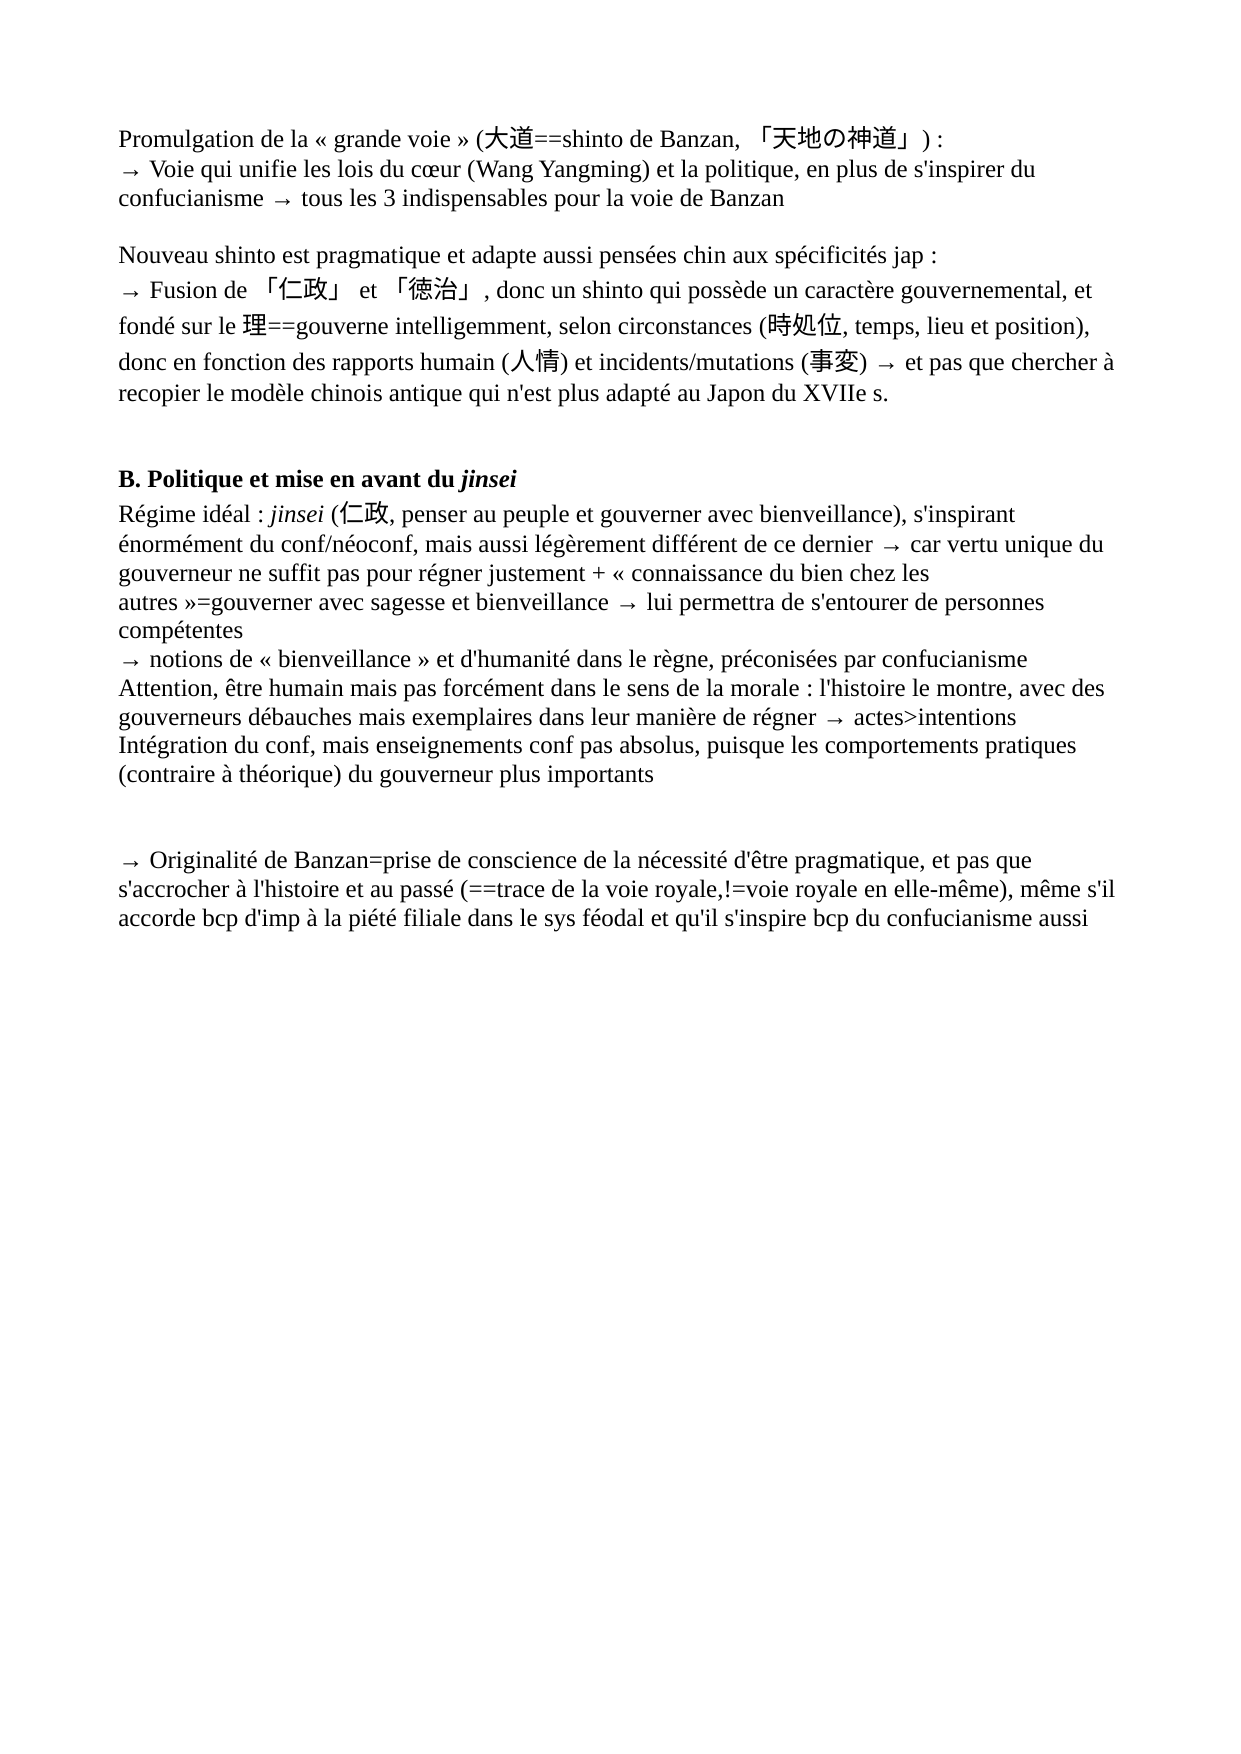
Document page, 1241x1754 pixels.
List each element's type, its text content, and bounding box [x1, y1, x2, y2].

text → notions de « bienveillance » et d'humanité dans le règne, préconisées par confucianisme [118, 644, 1122, 673]
text Promulgation de la « grande voie » (大道==shinto de Banzan, 「天地の神道」) : [118, 118, 1122, 154]
text Attention, être humain mais pas forcément dans le sens de la morale : l'histoire le montre, avec des gouverneurs débauches mais exemplaires dans leur manière de régner → actes>intentions [118, 673, 1122, 731]
text B. Politique et mise en avant du jinsei [118, 464, 1122, 493]
text Régime idéal : jinsei (仁政, penser au peuple et gouverner avec bienveillance), s'inspirant énormément du conf/néoconf, mais aussi légèrement différent de ce dernier → car vertu unique du gouverneur ne suffit pas pour régner justement + « connaissance du bien chez les autres »=gouverner avec sagesse et bienveillance → lui permettra de s'entourer de personnes compétentes [118, 493, 1122, 644]
text Intégration du conf, mais enseignements conf pas absolus, puisque les comportements pratiques (contraire à théorique) du gouverneur plus importants [118, 731, 1122, 788]
text → Fusion de 「仁政」 et 「徳治」, donc un shinto qui possède un caractère gouvernemental, et fondé sur le 理==gouverne intelligemment, selon circonstances (時処位, temps, lieu et position), donc en fonction des rapports humain (人情) et incidents/mutations (事変) → et pas que chercher à recopier le modèle chinois antique qui n'est plus adapté au Japon du XVIIe s. [118, 269, 1122, 407]
text → Voie qui unifie les lois du cœur (Wang Yangming) et la politique, en plus de s'inspirer du confucianisme → tous les 3 indispensables pour la voie de Banzan [118, 154, 1122, 212]
text Nouveau shinto est pragmatique et adapte aussi pensées chin aux spécificités jap : [118, 241, 1122, 269]
text → Originalité de Banzan=prise de conscience de la nécessité d'être pragmatique, et pas que s'accrocher à l'histoire et au passé (==trace de la voie royale,!=voie royale en elle-même), même s'il accorde bcp d'imp à la piété filiale dans le sys féodal et qu'il s'inspire bcp du confucianisme aussi [118, 846, 1122, 932]
